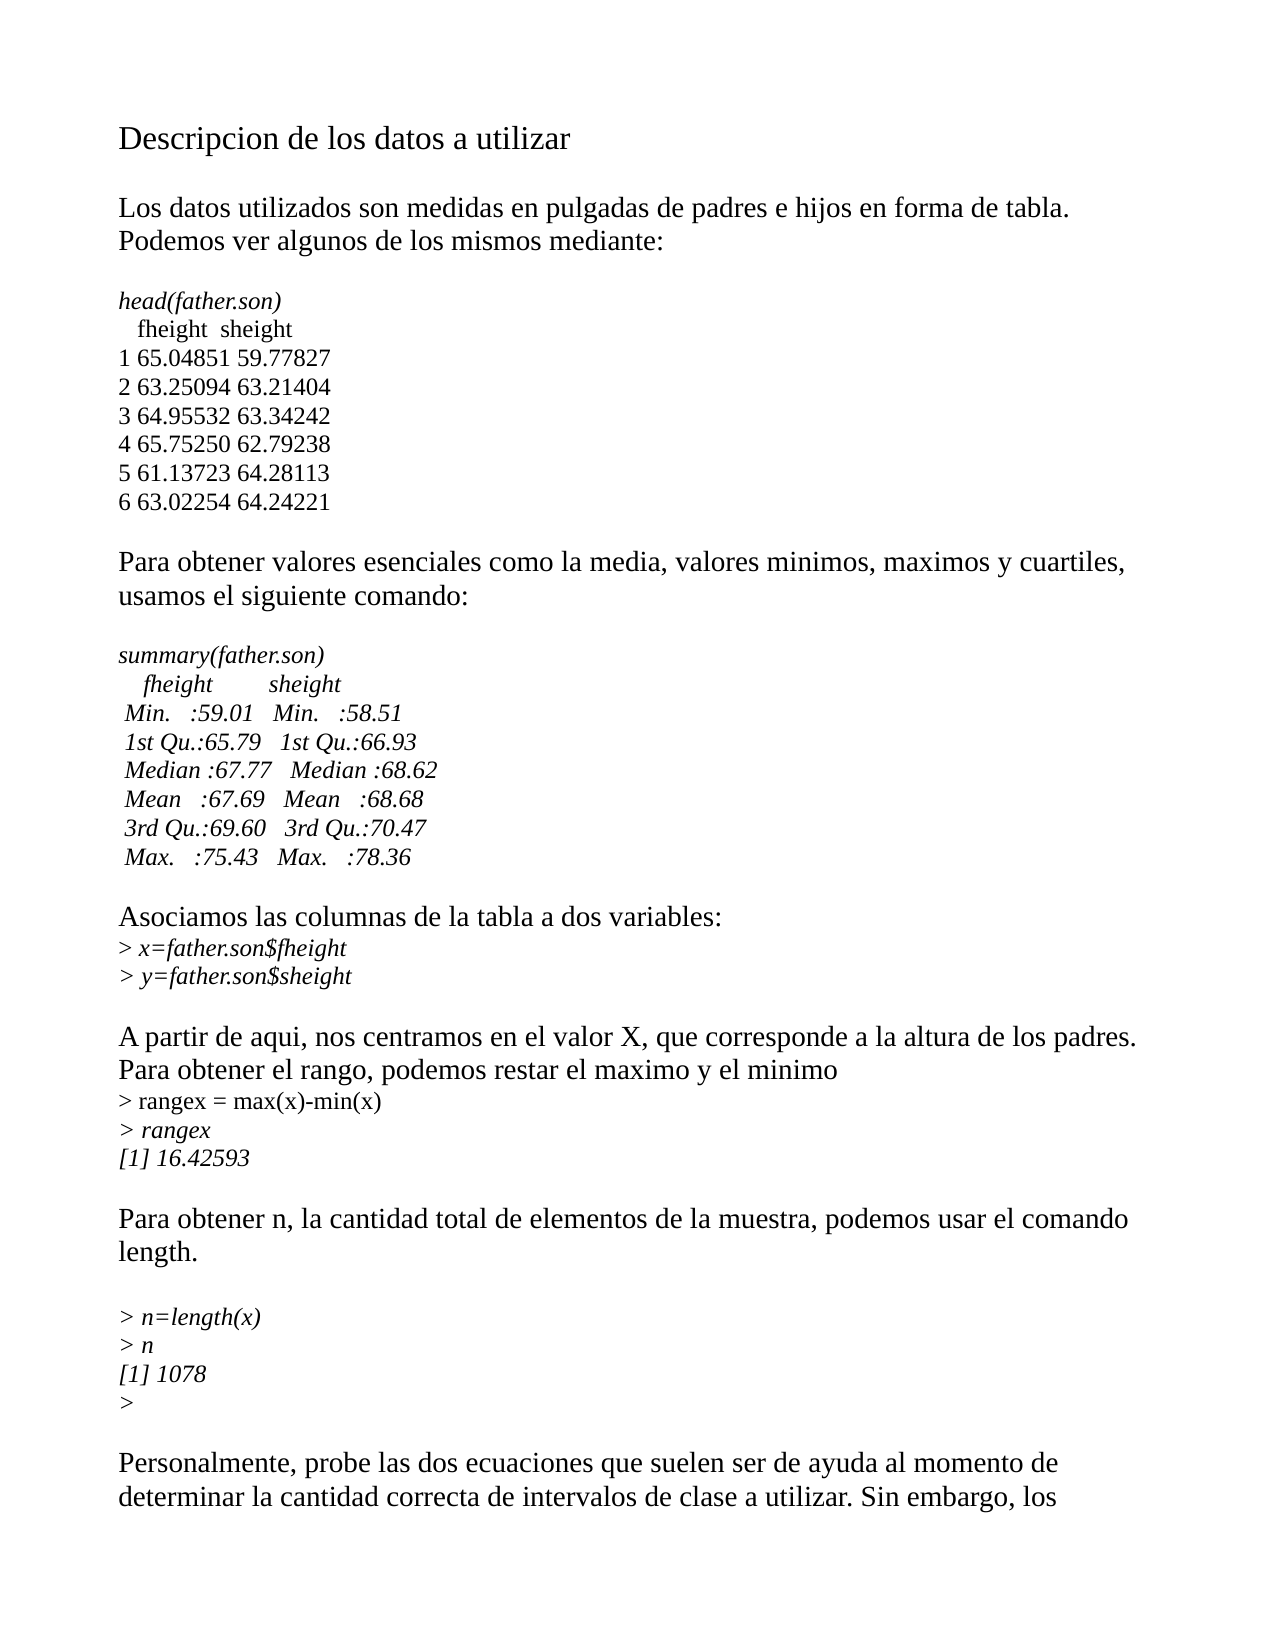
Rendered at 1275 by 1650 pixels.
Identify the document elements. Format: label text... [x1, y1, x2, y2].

text Max. :75.43 Max. :78.36 [118, 842, 1157, 870]
text Para obtener valores esenciales como la media, valores minimos, maximos y cuartiles, usamos el siguiente comando: [118, 544, 1157, 612]
text 5 61.13723 64.28113 [118, 458, 1157, 487]
text head(father.son) [118, 286, 1157, 314]
text A partir de aqui, nos centramos en el valor X, que corresponde a la altura de los padres. Para obtener el rango, podemos restar el maximo y el minimo [118, 1019, 1157, 1086]
text > rangex = max(x)-min(x) [118, 1086, 1157, 1115]
text > n=length(x) [118, 1302, 1157, 1330]
text Mean :67.69 Mean :68.68 [118, 784, 1157, 813]
text Min. :59.01 Min. :58.51 [118, 698, 1157, 727]
text > rangex [118, 1115, 1157, 1143]
text 2 63.25094 63.21404 [118, 372, 1157, 401]
text summary(father.son) [118, 640, 1157, 669]
text Median :67.77 Median :68.62 [118, 755, 1157, 784]
text Asociamos las columnas de la tabla a dos variables: [118, 899, 1157, 933]
text 4 65.75250 62.79238 [118, 429, 1157, 458]
text > n [118, 1330, 1157, 1359]
text Los datos utilizados son medidas en pulgadas de padres e hijos en forma de tabla. Podemos ver algunos de los mismos mediante: [118, 190, 1157, 257]
text 3 64.95532 63.34242 [118, 401, 1157, 429]
text > x=father.son$fheight [118, 933, 1157, 961]
text 6 63.02254 64.24221 [118, 487, 1157, 516]
text 3rd Qu.:69.60 3rd Qu.:70.47 [118, 813, 1157, 842]
text > [118, 1388, 1157, 1417]
text [1] 1078 [118, 1359, 1157, 1388]
text fheight sheight [118, 669, 1157, 698]
text Para obtener n, la cantidad total de elementos de la muestra, podemos usar el comando length. [118, 1201, 1157, 1268]
text 1st Qu.:65.79 1st Qu.:66.93 [118, 727, 1157, 755]
text > y=father.son$sheight [118, 961, 1157, 990]
text 1 65.04851 59.77827 [118, 343, 1157, 372]
text Personalmente, probe las dos ecuaciones que suelen ser de ayuda al momento de determinar la cantidad correcta de intervalos de clase a utilizar. Sin embargo, los [118, 1445, 1157, 1512]
text fheight sheight [118, 314, 1157, 343]
text [1] 16.42593 [118, 1143, 1157, 1172]
text Descripcion de los datos a utilizar [118, 118, 1157, 156]
